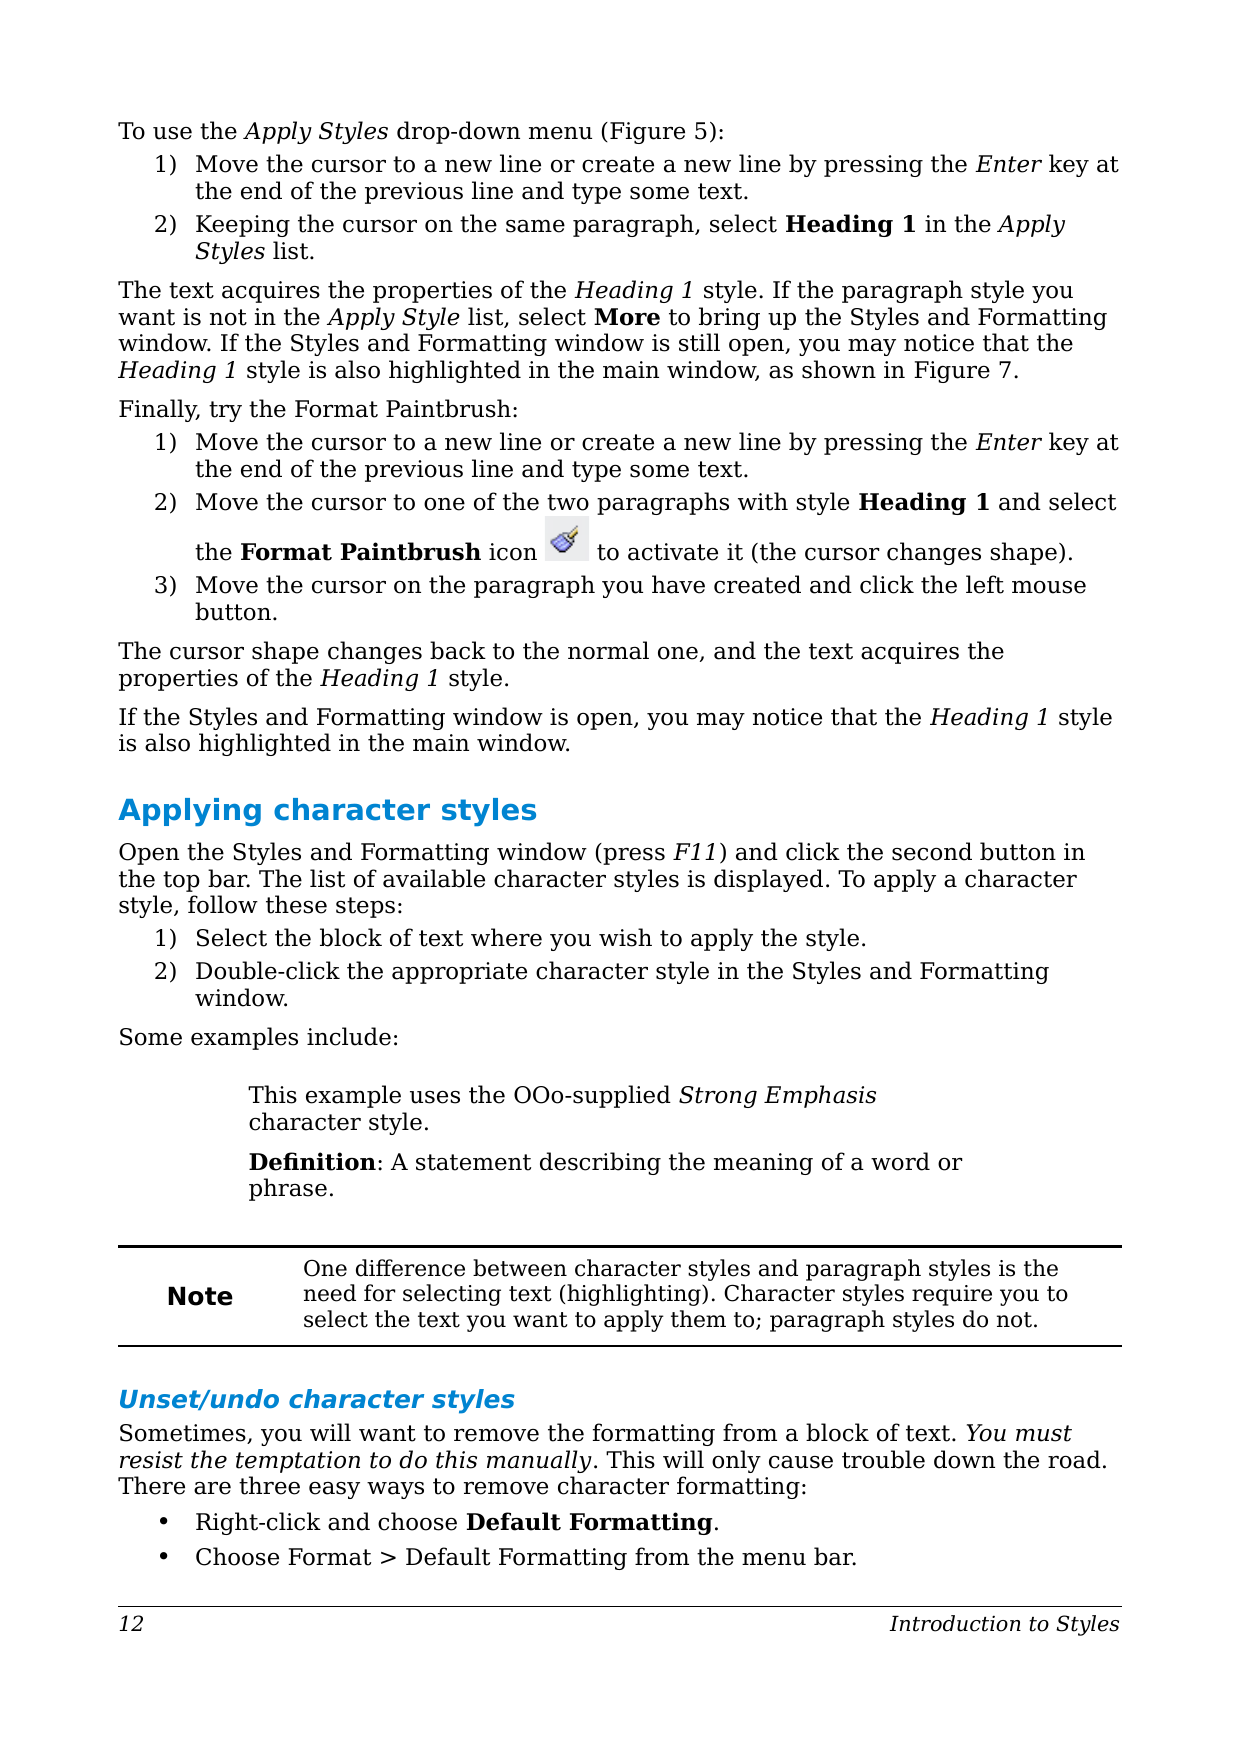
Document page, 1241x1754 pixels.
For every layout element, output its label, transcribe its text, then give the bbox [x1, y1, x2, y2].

list Move the cursor to a new line or create a new line by pressing the Enter key at the end of the previous line and type some text. [177, 151, 1122, 204]
list Move the cursor to a new line or create a new line by pressing the Enter key at the end of the previous line and type some text. [177, 429, 1122, 483]
table_header Note [118, 1248, 281, 1345]
picture [544, 516, 590, 561]
subtitle Unset/undo character styles [118, 1385, 1122, 1414]
list Keeping the cursor on the same paragraph, select Heading 1 in the Apply Styles list. [177, 211, 1122, 264]
list Choose Format > Default Formatting from the menu bar. [156, 1542, 1122, 1571]
text If the Styles and Formatting window is open, you may notice that the Heading 1 style is also highlighted in the main window. [118, 704, 1122, 757]
subtitle Applying character styles [118, 793, 1122, 827]
list Sometimes, you will want to remove the formatting from a block of text. You must resist the temptation to do this manually. This will only cause trouble down the road. There are three easy ways to remove character formatting: [118, 1420, 1122, 1500]
text Some examples include: [118, 1024, 1122, 1051]
list Select the block of text where you wish to apply the style. [177, 926, 1122, 952]
text Definition: A statement describing the meaning of a word or phrase. [248, 1148, 992, 1202]
text The text acquires the properties of the Heading 1 style. If the paragraph style you want is not in the Apply Style list, select More to bring up the Styles and Formatting window. If the Styles and Formatting window is still open, you may notice that the Heading 1 style is also highlighted in the main window, as shown in Figure 7. [118, 277, 1122, 384]
list Open the Styles and Formatting window (press F11) and click the second button in the top bar. The list of available character styles is displayed. To apply a character style, follow these steps: [118, 839, 1122, 919]
text The cursor shape changes back to the normal one, and the text acquires the properties of the Heading 1 style. [118, 638, 1122, 691]
list Double-click the appropriate character style in the Styles and Formatting window. [177, 958, 1122, 1012]
list Move the cursor to one of the two paragraphs with style Heading 1 and select the Format Paintbrush icon to activate it (the cursor changes shape). [177, 489, 1122, 566]
list Right-click and choose Default Formatting. [156, 1507, 1122, 1536]
list Move the cursor on the paragraph you have created and click the left mouse button. [177, 572, 1122, 626]
list Finally, try the Format Paintbrush: [118, 396, 1122, 423]
table_header One difference between character styles and paragraph styles is the need for selecting text (highlighting). Character styles require you to select the text you want to apply them to; paragraph styles do not. [281, 1248, 1122, 1345]
list To use the Apply Styles drop-down menu (Figure 5): [118, 118, 1122, 145]
text This example uses the OOo-supplied Strong Emphasis character style. [248, 1082, 992, 1136]
